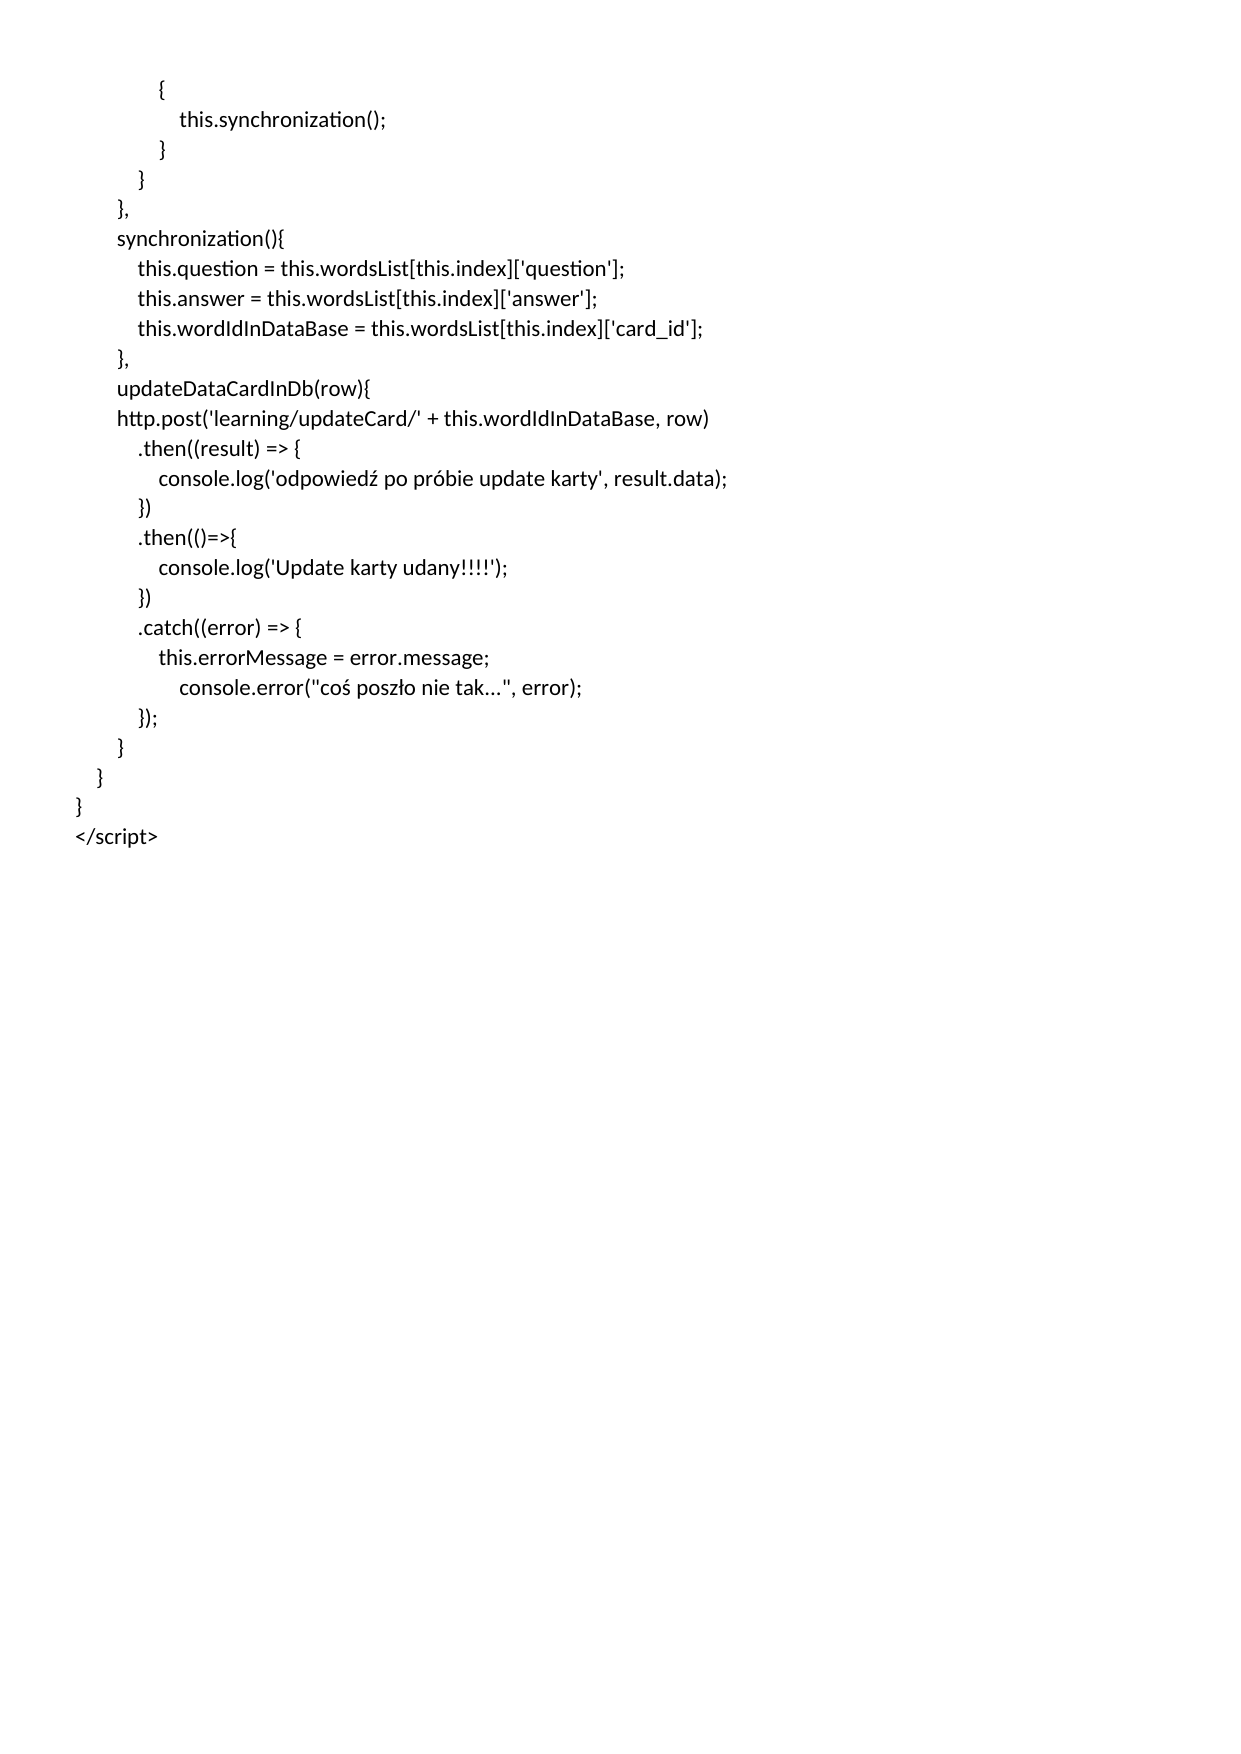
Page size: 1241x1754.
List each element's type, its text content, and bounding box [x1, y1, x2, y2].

text this.answer = this.wordsList[this.index]['answer']; [75, 284, 1165, 312]
text console.log('odpowiedź po próbie update karty', result.data); [75, 464, 1165, 492]
text this.wordIdInDataBase = this.wordsList[this.index]['card_id']; [75, 314, 1165, 342]
text synchronization(){ [75, 224, 1165, 252]
text updateDataCardInDb(row){ [75, 374, 1165, 402]
text http.post('learning/updateCard/' + this.wordIdInDataBase, row) [75, 404, 1165, 432]
text } [75, 763, 1165, 791]
text }) [75, 493, 1165, 522]
text }, [75, 344, 1165, 372]
text this.synchronization(); [75, 105, 1165, 133]
text { [75, 75, 1165, 103]
text } [75, 792, 1165, 821]
text .catch((error) => { [75, 613, 1165, 641]
text console.error("coś poszło nie tak...", error); [75, 673, 1165, 701]
text } [75, 733, 1165, 761]
text </script> [75, 822, 1165, 850]
text this.question = this.wordsList[this.index]['question']; [75, 254, 1165, 282]
text } [75, 135, 1165, 163]
text console.log('Update karty udany!!!!'); [75, 553, 1165, 581]
text }) [75, 583, 1165, 611]
text }, [75, 194, 1165, 223]
text this.errorMessage = error.message; [75, 643, 1165, 671]
text } [75, 165, 1165, 193]
text .then((result) => { [75, 434, 1165, 462]
text }); [75, 703, 1165, 731]
text .then(()=>{ [75, 523, 1165, 551]
